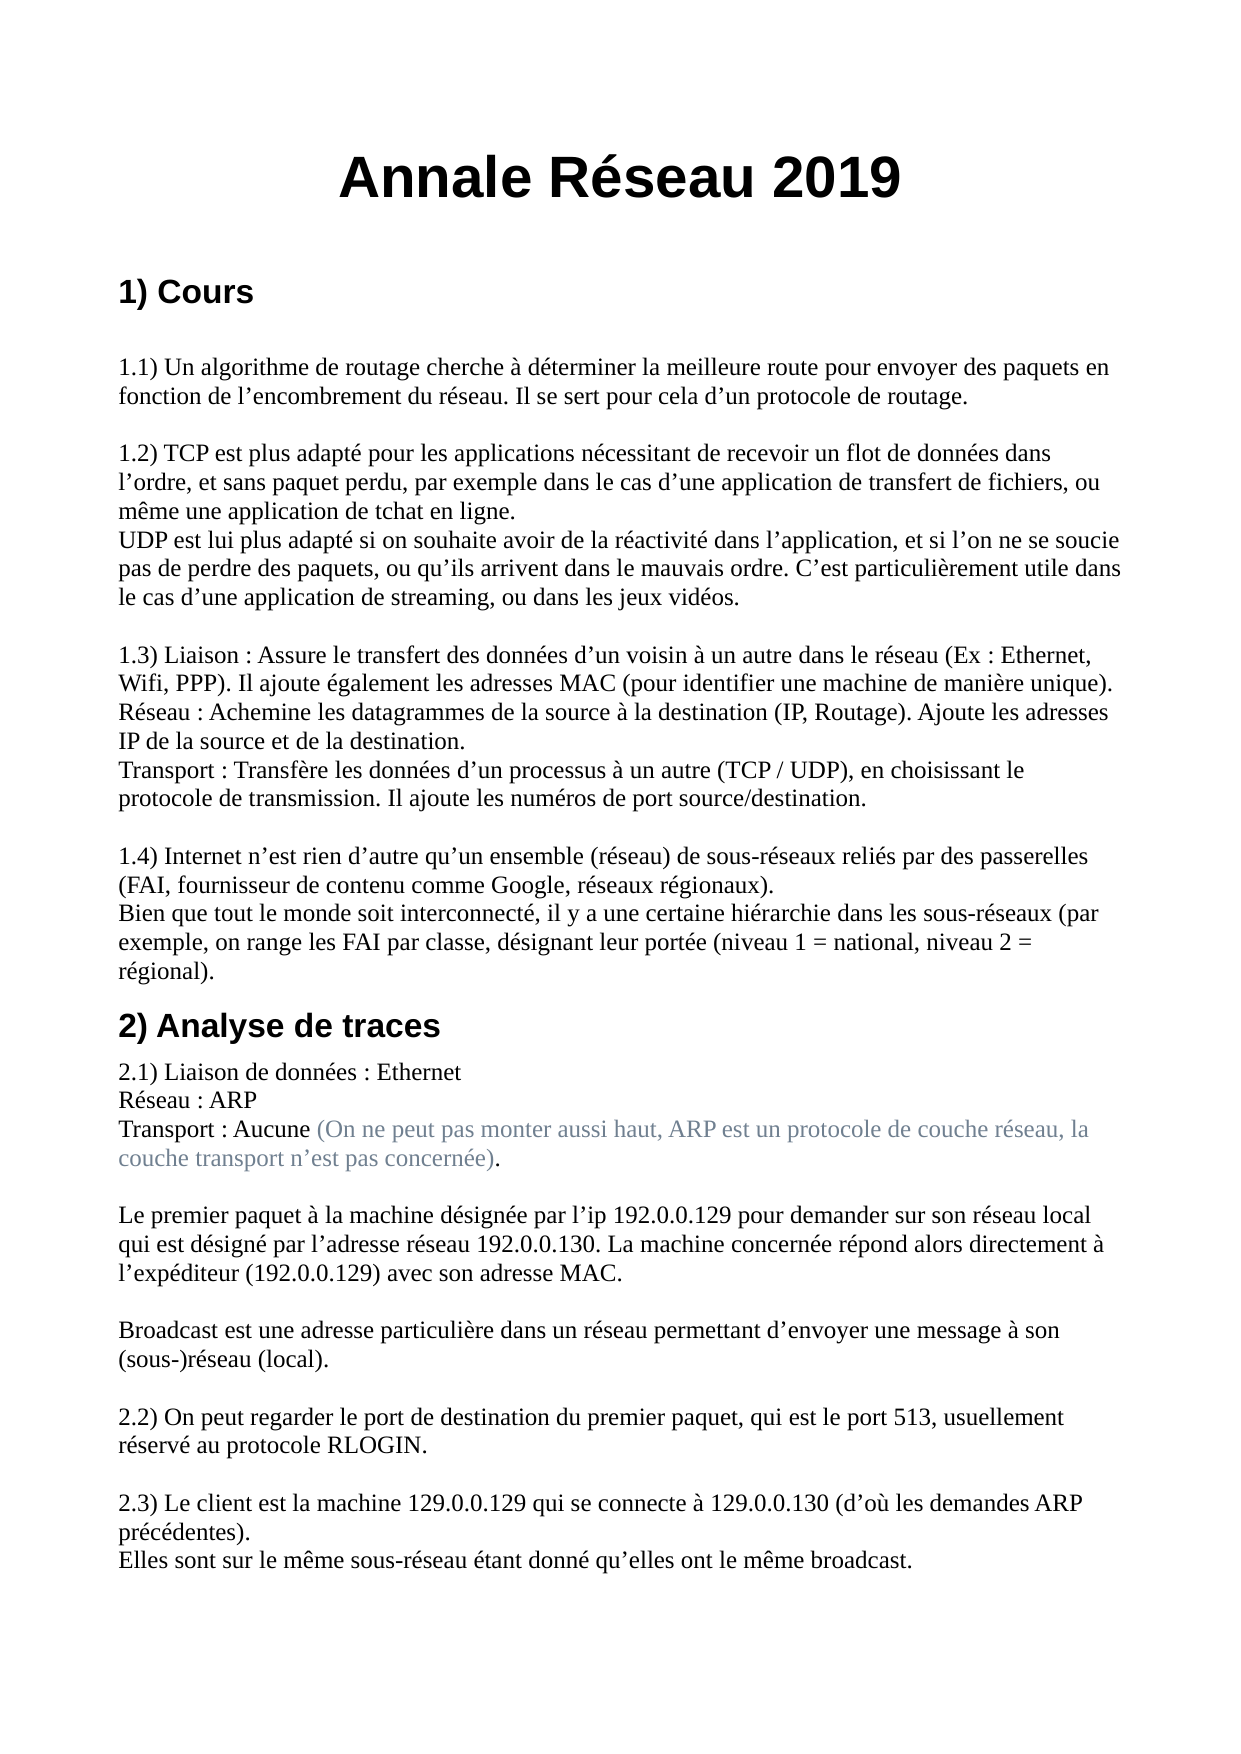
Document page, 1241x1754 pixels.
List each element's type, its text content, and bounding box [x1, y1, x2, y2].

text Elles sont sur le même sous-réseau étant donné qu’elles ont le même broadcast. [118, 1545, 1122, 1574]
subtitle 1) Cours [118, 272, 1122, 311]
text 2.3) Le client est la machine 129.0.0.129 qui se connecte à 129.0.0.130 (d’où les demandes ARP précédentes). [118, 1488, 1122, 1545]
text 1.4) Internet n’est rien d’autre qu’un ensemble (réseau) de sous-réseaux reliés par des passerelles (FAI, fournisseur de contenu comme Google, réseaux régionaux). [118, 841, 1122, 898]
text Réseau : Achemine les datagrammes de la source à la destination (IP, Routage). Ajoute les adresses IP de la source et de la destination. [118, 697, 1122, 755]
text Bien que tout le monde soit interconnecté, il y a une certaine hiérarchie dans les sous-réseaux (par exemple, on range les FAI par classe, désignant leur portée (niveau 1 = national, niveau 2 = régional). [118, 898, 1122, 985]
text UDP est lui plus adapté si on souhaite avoir de la réactivité dans l’application, et si l’on ne se soucie pas de perdre des paquets, ou qu’ils arrivent dans le mauvais ordre. C’est particulièrement utile dans le cas d’une application de streaming, ou dans les jeux vidéos. [118, 525, 1122, 611]
text 1.3) Liaison : Assure le transfert des données d’un voisin à un autre dans le réseau (Ex : Ethernet, Wifi, PPP). Il ajoute également les adresses MAC (pour identifier une machine de manière unique). [118, 640, 1122, 697]
text 2.2) On peut regarder le port de destination du premier paquet, qui est le port 513, usuellement réservé au protocole RLOGIN. [118, 1402, 1122, 1459]
text Broadcast est une adresse particulière dans un réseau permettant d’envoyer une message à son (sous-)réseau (local). [118, 1315, 1122, 1373]
text Transport : Transfère les données d’un processus à un autre (TCP / UDP), en choisissant le protocole de transmission. Il ajoute les numéros de port source/destination. [118, 755, 1122, 812]
text 2.1) Liaison de données : Ethernet [118, 1057, 1122, 1085]
text Transport : Aucune (On ne peut pas monter aussi haut, ARP est un protocole de couche réseau, la couche transport n’est pas concernée). [118, 1114, 1122, 1172]
text Le premier paquet à la machine désignée par l’ip 192.0.0.129 pour demander sur son réseau local qui est désigné par l’adresse réseau 192.0.0.130. La machine concernée répond alors directement à l’expéditeur (192.0.0.129) avec son adresse MAC. [118, 1200, 1122, 1287]
text Réseau : ARP [118, 1085, 1122, 1114]
text 1.1) Un algorithme de routage cherche à déterminer la meilleure route pour envoyer des paquets en fonction de l’encombrement du réseau. Il se sert pour cela d’un protocole de routage. [118, 352, 1122, 410]
title Annale Réseau 2019 [118, 143, 1122, 210]
subtitle 2) Analyse de traces [118, 1006, 1122, 1044]
text 1.2) TCP est plus adapté pour les applications nécessitant de recevoir un flot de données dans l’ordre, et sans paquet perdu, par exemple dans le cas d’une application de transfert de fichiers, ou même une application de tchat en ligne. [118, 438, 1122, 525]
